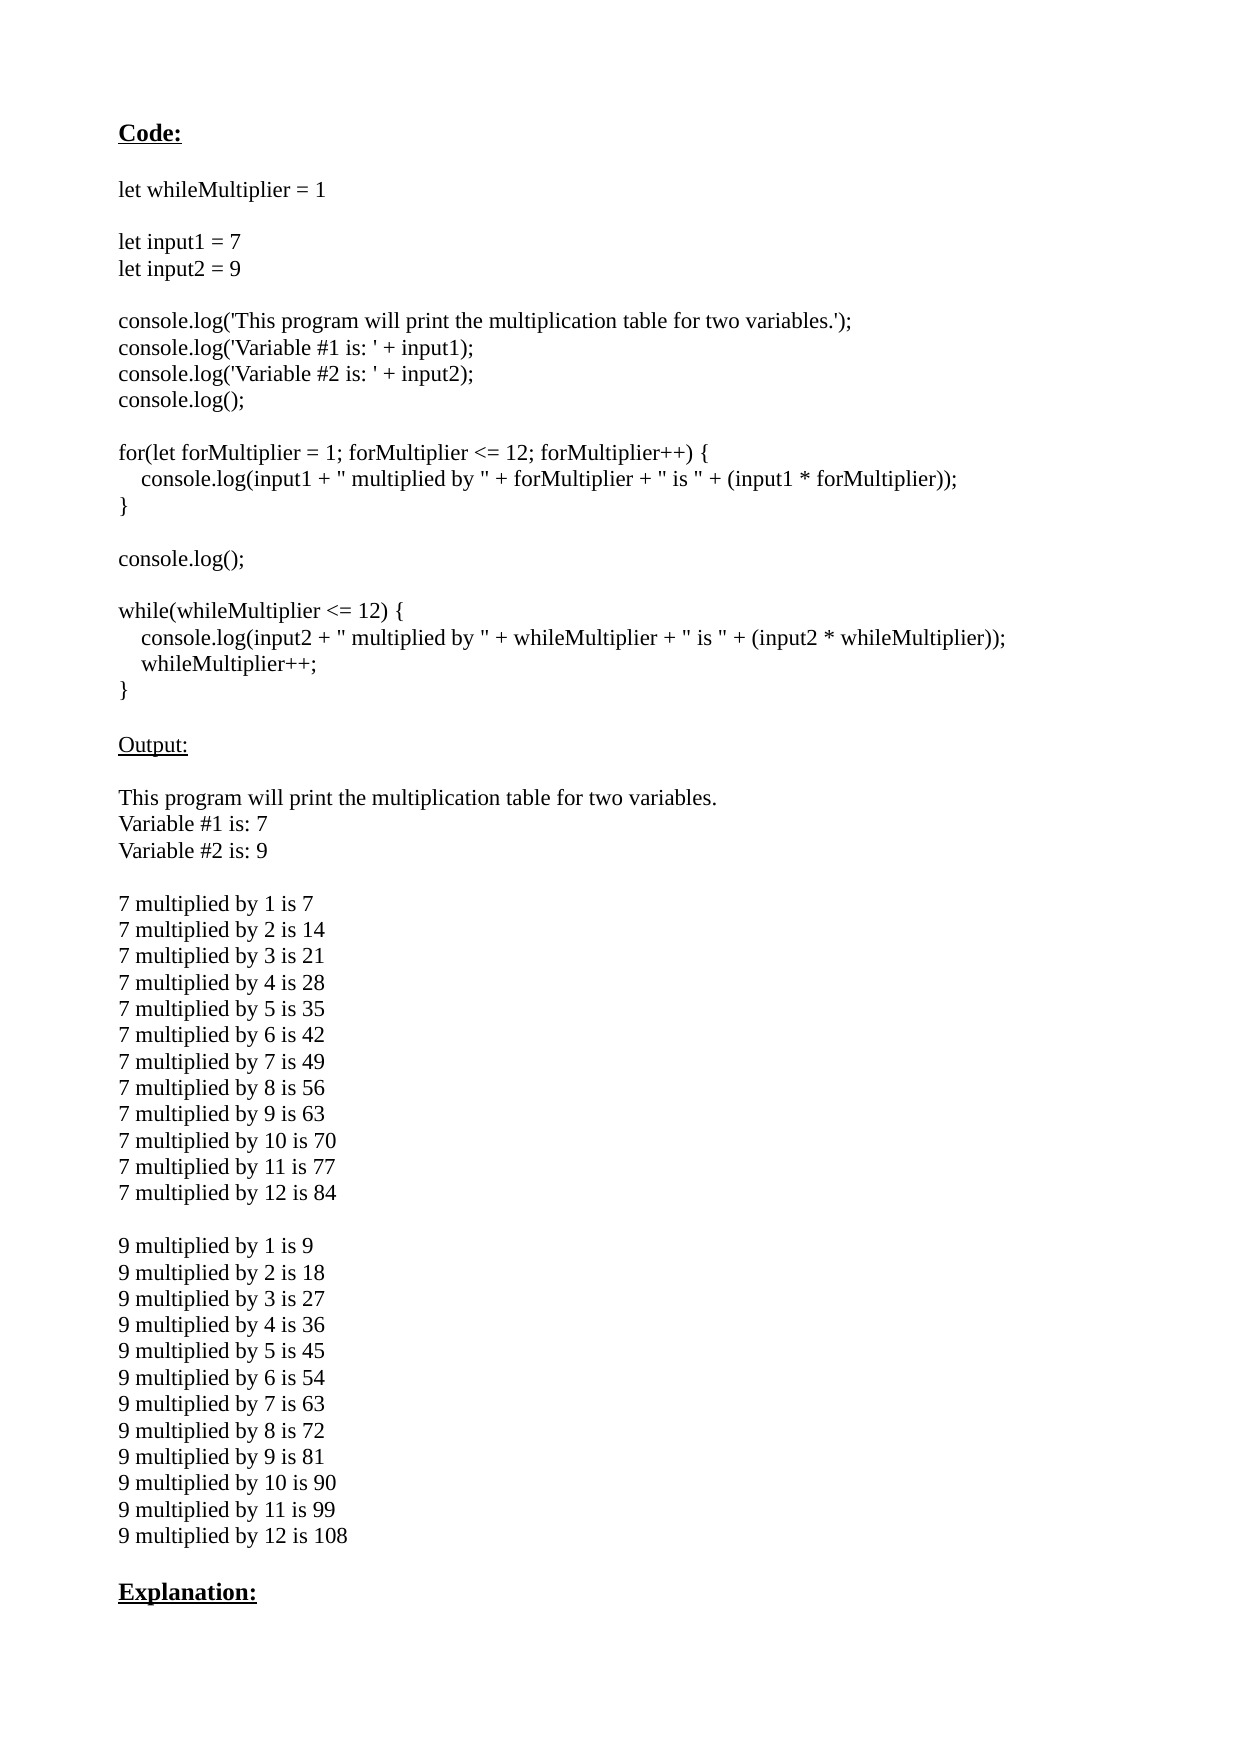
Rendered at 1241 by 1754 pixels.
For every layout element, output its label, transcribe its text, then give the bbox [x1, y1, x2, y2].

text 7 multiplied by 7 is 49 [118, 1048, 1122, 1074]
text 9 multiplied by 10 is 90 [118, 1469, 1122, 1496]
text 9 multiplied by 12 is 108 [118, 1522, 1122, 1548]
text 7 multiplied by 4 is 28 [118, 969, 1122, 995]
text let whileMultiplier = 1 let input1 = 7 let input2 = 9 console.log('This program will print the multiplication table for two variables.'); console.log('Variable #1 is: ' + input1); console.log('Variable #2 is: ' + input2); console.log(); for(let forMultiplier = 1; forMultiplier <= 12; forMultiplier++) { console.log(input1 + " multiplied by " + forMultiplier + " is " + (input1 * forMultiplier)); } console.log(); while(whileMultiplier <= 12) { console.log(input2 + " multiplied by " + whileMultiplier + " is " + (input2 * whileMultiplier)); whileMultiplier++; } [118, 176, 1122, 703]
text Variable #2 is: 9 [118, 837, 1122, 863]
text 9 multiplied by 7 is 63 [118, 1390, 1122, 1417]
text 7 multiplied by 9 is 63 [118, 1100, 1122, 1127]
text 9 multiplied by 5 is 45 [118, 1338, 1122, 1364]
text 7 multiplied by 6 is 42 [118, 1021, 1122, 1048]
text 9 multiplied by 4 is 36 [118, 1311, 1122, 1338]
text 7 multiplied by 12 is 84 [118, 1179, 1122, 1206]
text 9 multiplied by 9 is 81 [118, 1443, 1122, 1469]
text 7 multiplied by 8 is 56 [118, 1074, 1122, 1100]
text 7 multiplied by 1 is 7 [118, 889, 1122, 916]
text This program will print the multiplication table for two variables. [118, 784, 1122, 811]
text 9 multiplied by 8 is 72 [118, 1417, 1122, 1443]
text 9 multiplied by 6 is 54 [118, 1364, 1122, 1390]
text Explanation: [118, 1577, 1122, 1606]
text 9 multiplied by 2 is 18 [118, 1258, 1122, 1285]
text 9 multiplied by 3 is 27 [118, 1285, 1122, 1311]
text 7 multiplied by 2 is 14 [118, 916, 1122, 942]
text 9 multiplied by 11 is 99 [118, 1496, 1122, 1522]
text 7 multiplied by 5 is 35 [118, 995, 1122, 1021]
text 7 multiplied by 3 is 21 [118, 942, 1122, 969]
text Code: [118, 118, 1122, 147]
text Variable #1 is: 7 [118, 811, 1122, 837]
text Output: [118, 731, 1122, 758]
text 7 multiplied by 10 is 70 [118, 1127, 1122, 1153]
text 9 multiplied by 1 is 9 [118, 1232, 1122, 1258]
text 7 multiplied by 11 is 77 [118, 1153, 1122, 1179]
